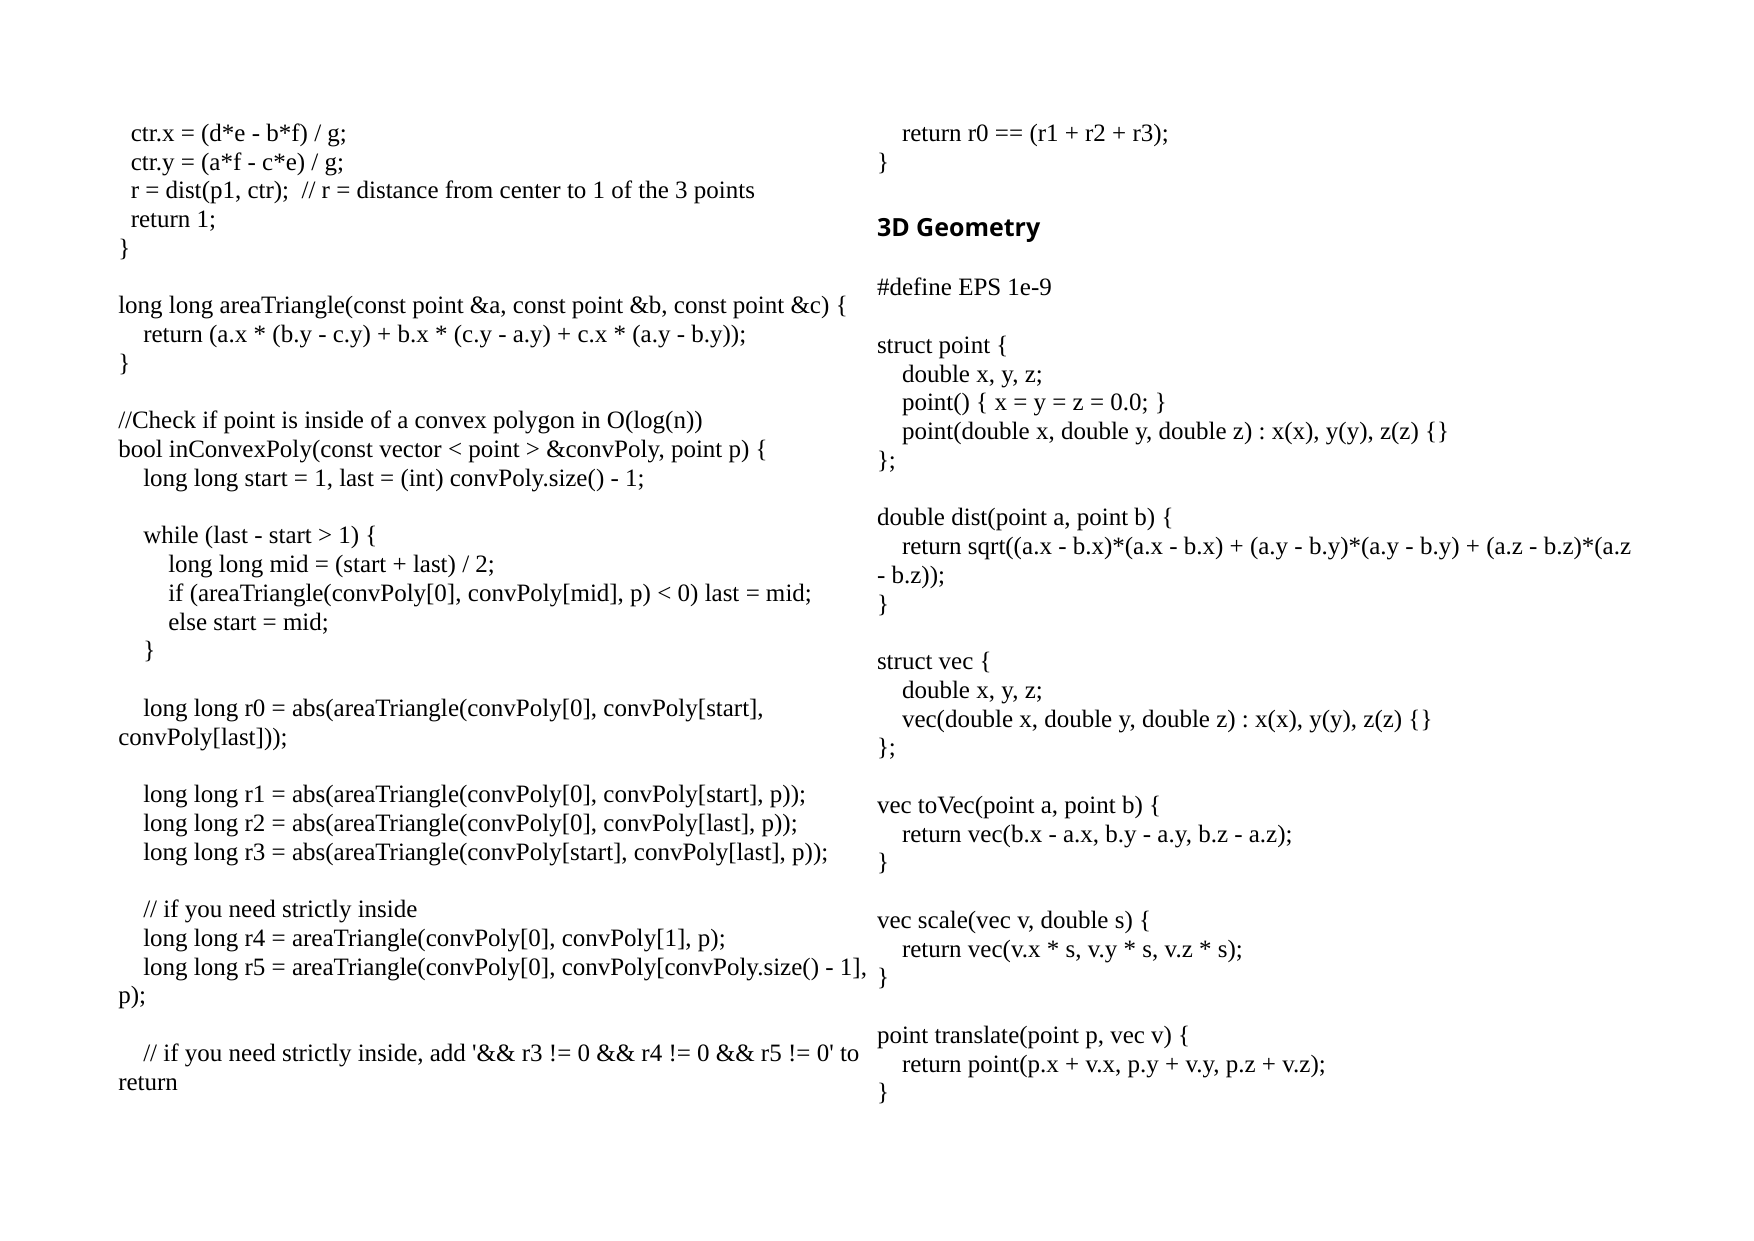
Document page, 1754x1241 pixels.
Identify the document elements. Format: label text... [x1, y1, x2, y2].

text return vec(b.x - a.x, b.y - a.y, b.z - a.z); [877, 819, 1635, 847]
text double dist(point a, point b) { [877, 502, 1635, 531]
text long long r4 = areaTriangle(convPoly[0], convPoly[1], p); [118, 923, 877, 952]
text return r0 == (r1 + r2 + r3); [877, 118, 1635, 147]
text point translate(point p, vec v) { [877, 1020, 1635, 1049]
text } [118, 233, 877, 262]
text } [877, 1077, 1635, 1106]
text } [877, 147, 1635, 176]
text point() { x = y = z = 0.0; } [877, 387, 1635, 416]
text struct point { [877, 330, 1635, 359]
text double x, y, z; [877, 675, 1635, 704]
text long long start = 1, last = (int) convPoly.size() - 1; [118, 463, 877, 492]
text while (last - start > 1) { [118, 521, 877, 549]
text long long r3 = abs(areaTriangle(convPoly[start], convPoly[last], p)); [118, 837, 877, 866]
text long long r2 = abs(areaTriangle(convPoly[0], convPoly[last], p)); [118, 808, 877, 837]
text //Check if point is inside of a convex polygon in O(log(n)) [118, 406, 877, 434]
text point(double x, double y, double z) : x(x), y(y), z(z) {} [877, 416, 1635, 445]
text bool inConvexPoly(const vector < point > &convPoly, point p) { [118, 434, 877, 463]
text vec scale(vec v, double s) { [877, 905, 1635, 934]
text struct vec { [877, 646, 1635, 675]
text else start = mid; [118, 607, 877, 636]
text if (areaTriangle(convPoly[0], convPoly[mid], p) < 0) last = mid; [118, 578, 877, 607]
text ctr.y = (a*f - c*e) / g; [118, 147, 877, 176]
text return sqrt((a.x - b.x)*(a.x - b.x) + (a.y - b.y)*(a.y - b.y) + (a.z - b.z)*(a.z - b.z)); [877, 531, 1635, 589]
text // if you need strictly inside, add '&& r3 != 0 && r4 != 0 && r5 != 0' to return [118, 1038, 877, 1096]
text } [877, 962, 1635, 991]
text long long mid = (start + last) / 2; [118, 549, 877, 578]
text vec(double x, double y, double z) : x(x), y(y), z(z) {} [877, 704, 1635, 732]
text return 1; [118, 204, 877, 233]
text double x, y, z; [877, 359, 1635, 387]
text return (a.x * (b.y - c.y) + b.x * (c.y - a.y) + c.x * (a.y - b.y)); [118, 319, 877, 348]
text #define EPS 1e-9 [877, 272, 1635, 301]
text } [118, 348, 877, 377]
text vec toVec(point a, point b) { [877, 790, 1635, 819]
text return point(p.x + v.x, p.y + v.y, p.z + v.z); [877, 1049, 1635, 1077]
text }; [877, 445, 1635, 474]
text }; [877, 732, 1635, 761]
text } [118, 636, 877, 664]
text long long r0 = abs(areaTriangle(convPoly[0], convPoly[start], convPoly[last])); [118, 693, 877, 751]
text 3D Geometry [877, 210, 1635, 244]
text } [877, 589, 1635, 617]
text long long r5 = areaTriangle(convPoly[0], convPoly[convPoly.size() - 1], p); [118, 952, 877, 1009]
text return vec(v.x * s, v.y * s, v.z * s); [877, 934, 1635, 962]
text long long areaTriangle(const point &a, const point &b, const point &c) { [118, 291, 877, 319]
text } [877, 847, 1635, 876]
text ctr.x = (d*e - b*f) / g; [118, 118, 877, 147]
text long long r1 = abs(areaTriangle(convPoly[0], convPoly[start], p)); [118, 779, 877, 808]
text // if you need strictly inside [118, 894, 877, 923]
text r = dist(p1, ctr); // r = distance from center to 1 of the 3 points [118, 176, 877, 204]
